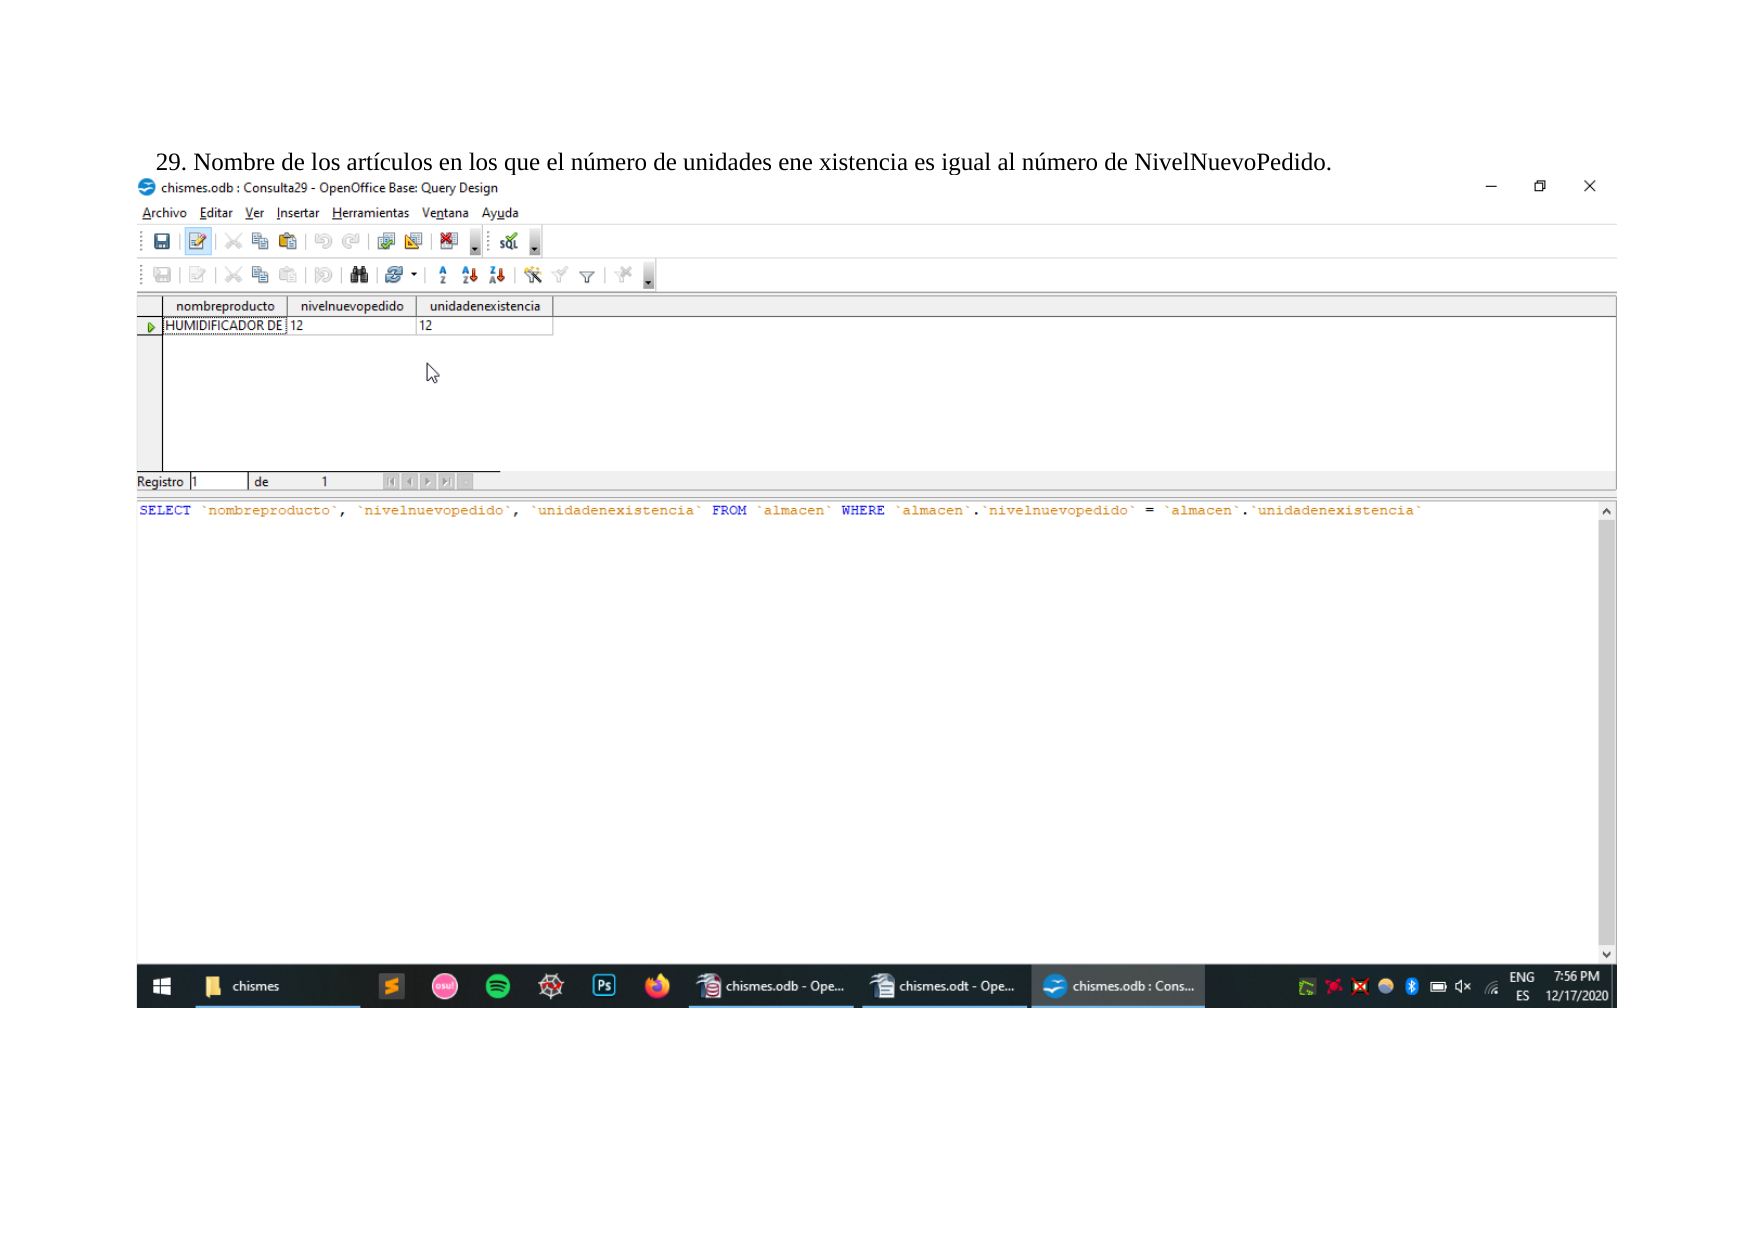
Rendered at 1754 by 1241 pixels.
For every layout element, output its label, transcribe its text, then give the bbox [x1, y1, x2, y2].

list Nombre de los artículos en los que el número de unidades ene xistencia es igual al número de NivelNuevoPedido. [156, 147, 1636, 176]
picture [136, 175, 1617, 1008]
